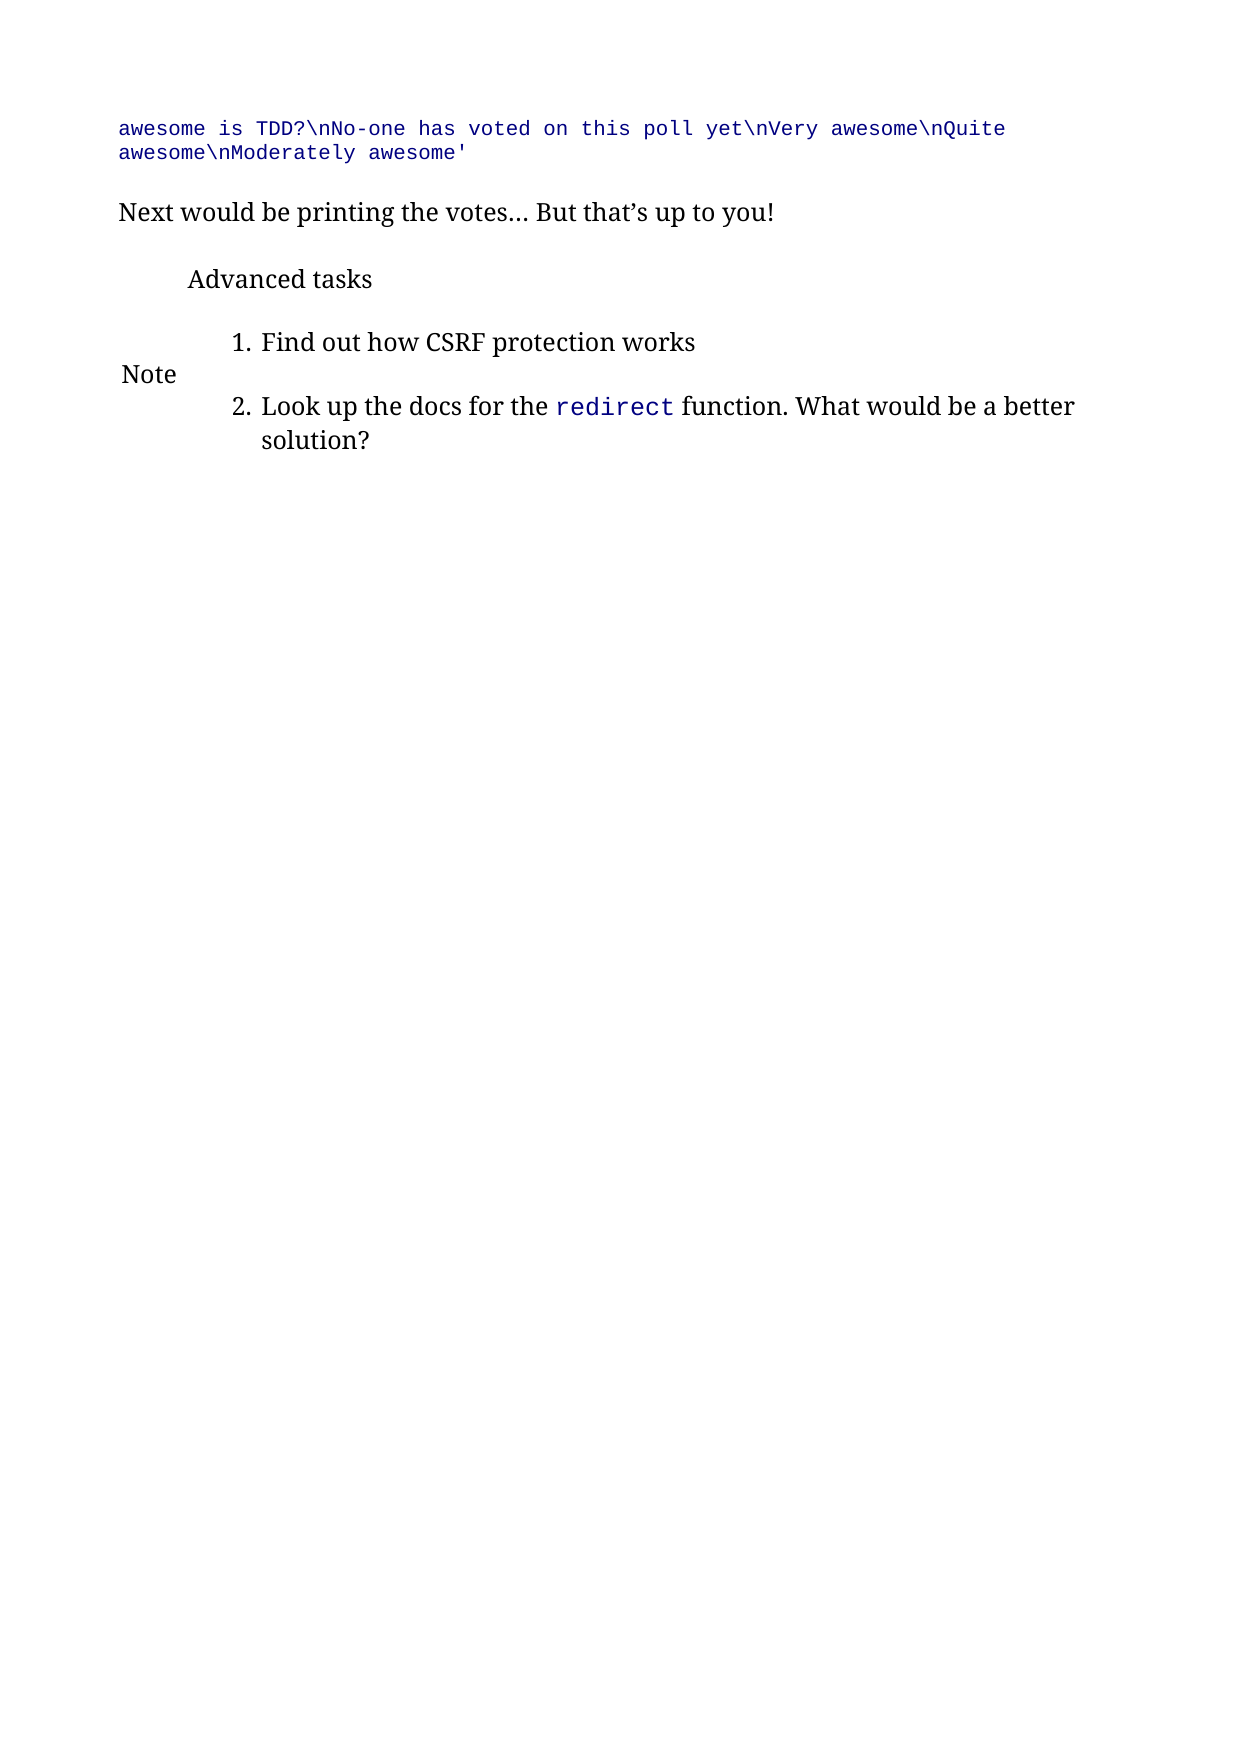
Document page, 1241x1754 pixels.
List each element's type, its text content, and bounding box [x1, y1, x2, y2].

text Next would be printing the votes… But that’s up to you! [118, 195, 1122, 229]
table_header Note [118, 259, 184, 489]
text awesome\nModerately awesome' [118, 142, 1122, 165]
table_header Advanced tasks Find out how CSRF protection works Look up the docs for the redirect function. What would be a better solution? [184, 259, 1157, 489]
text awesome is TDD?\nNo-one has voted on this poll yet\nVery awesome\nQuite [118, 118, 1122, 142]
